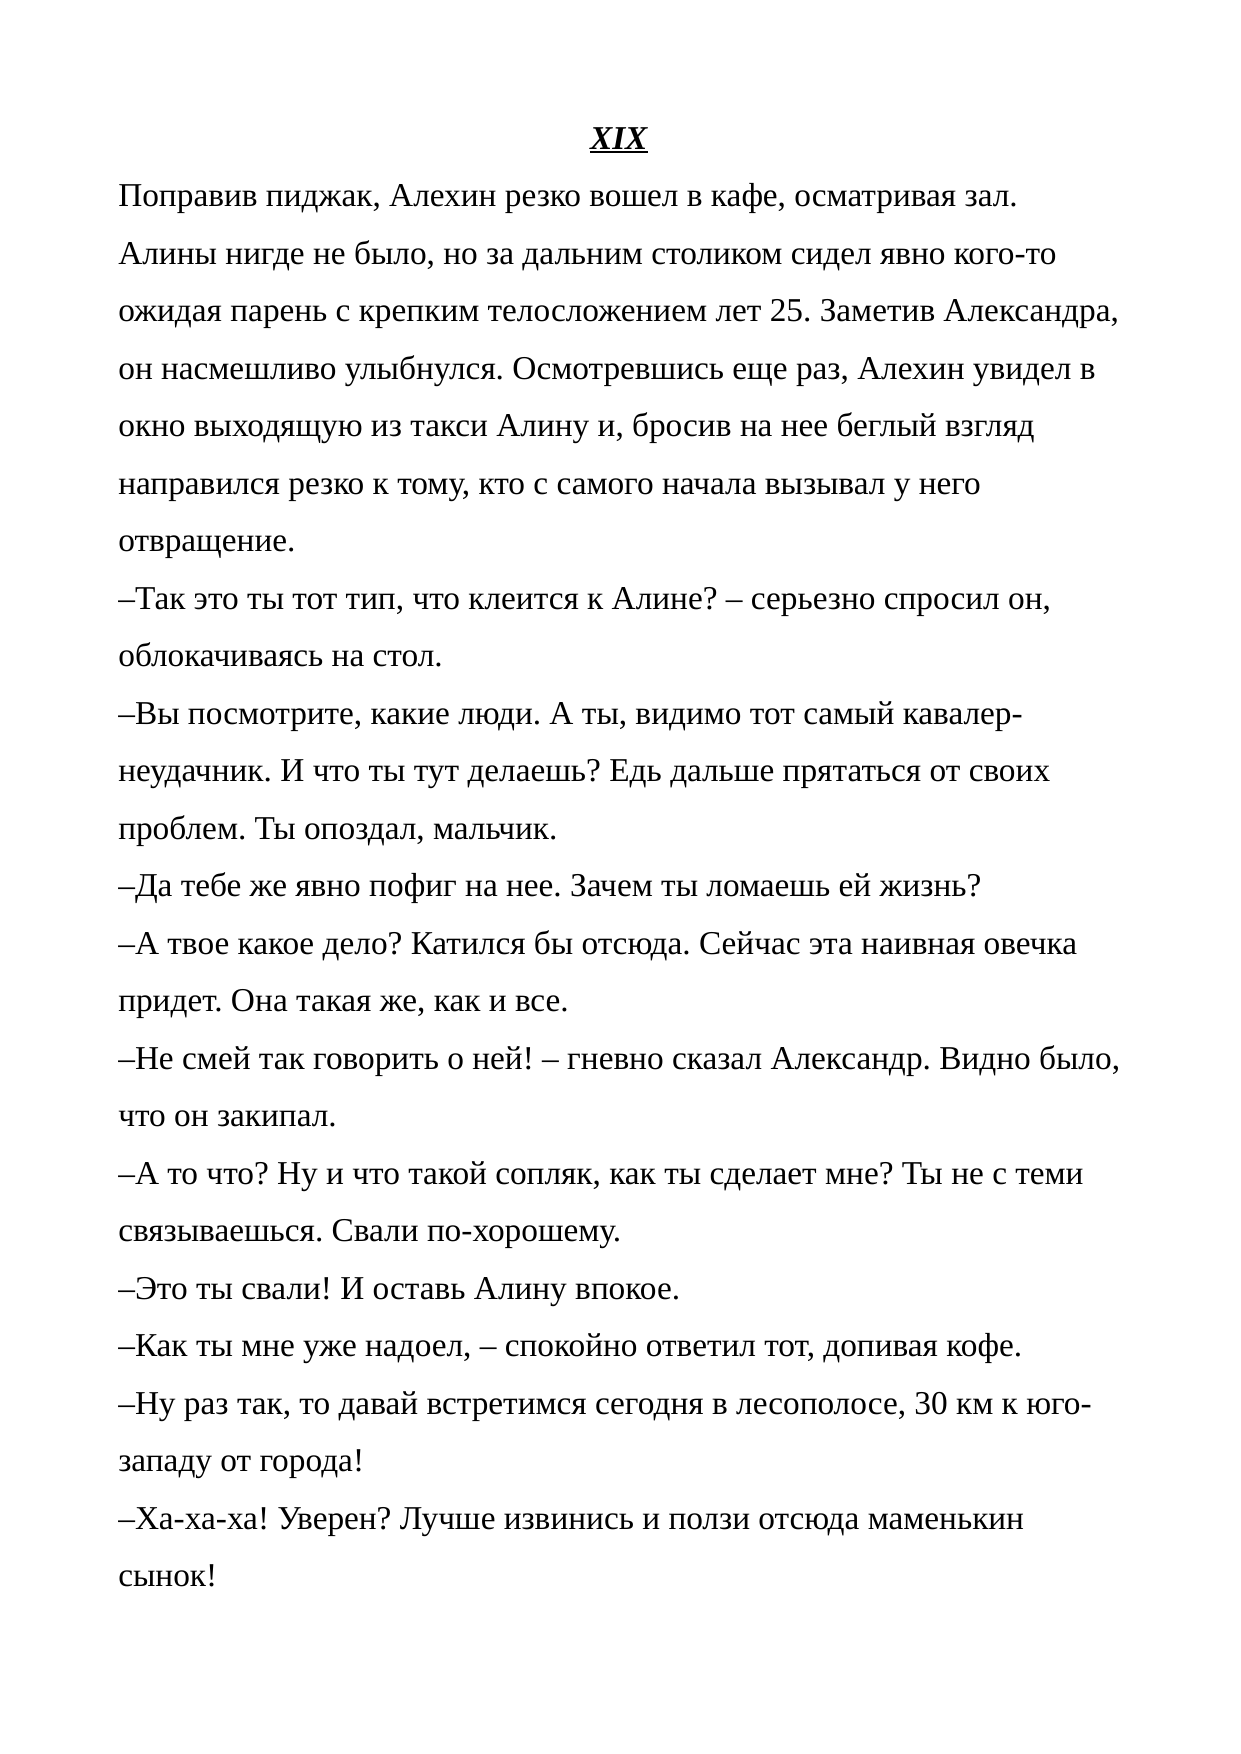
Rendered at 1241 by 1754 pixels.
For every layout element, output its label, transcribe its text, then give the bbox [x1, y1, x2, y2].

text XIX [118, 118, 1122, 156]
text –Как ты мне уже надоел, – спокойно ответил тот, допивая кофе. [118, 1326, 1122, 1364]
text –Да тебе же явно пофиг на нее. Зачем ты ломаешь ей жизнь? [118, 866, 1122, 904]
text –Не смей так говорить о ней! – гневно сказал Александр. Видно было, что он закипал. [118, 1038, 1122, 1134]
text –Ну раз так, то давай встретимся сегодня в лесополосе, 30 км к юго-западу от города! [118, 1383, 1122, 1479]
text –А то что? Ну и что такой сопляк, как ты сделает мне? Ты не с теми связываешься. Свали по-хорошему. [118, 1153, 1122, 1249]
text –Так это ты тот тип, что клеится к Алине? – серьезно спросил он, облокачиваясь на стол. [118, 578, 1122, 674]
text –Вы посмотрите, какие люди. А ты, видимо тот самый кавалер-неудачник. И что ты тут делаешь? Едь дальше прятаться от своих проблем. Ты опоздал, мальчик. [118, 693, 1122, 846]
text –А твое какое дело? Катился бы отсюда. Сейчас эта наивная овечка придет. Она такая же, как и все. [118, 923, 1122, 1019]
text –Это ты свали! И оставь Алину впокое. [118, 1268, 1122, 1306]
text Поправив пиджак, Алехин резко вошел в кафе, осматривая зал. Алины нигде не было, но за дальним столиком сидел явно кого-то ожидая парень с крепким телосложением лет 25. Заметив Александра, он насмешливо улыбнулся. Осмотревшись еще раз, Алехин увидел в окно выходящую из такси Алину и, бросив на нее беглый взгляд направился резко к тому, кто с самого начала вызывал у него отвращение. [118, 176, 1122, 559]
text –Ха-ха-ха! Уверен? Лучше извинись и ползи отсюда маменькин сынок! [118, 1498, 1122, 1594]
